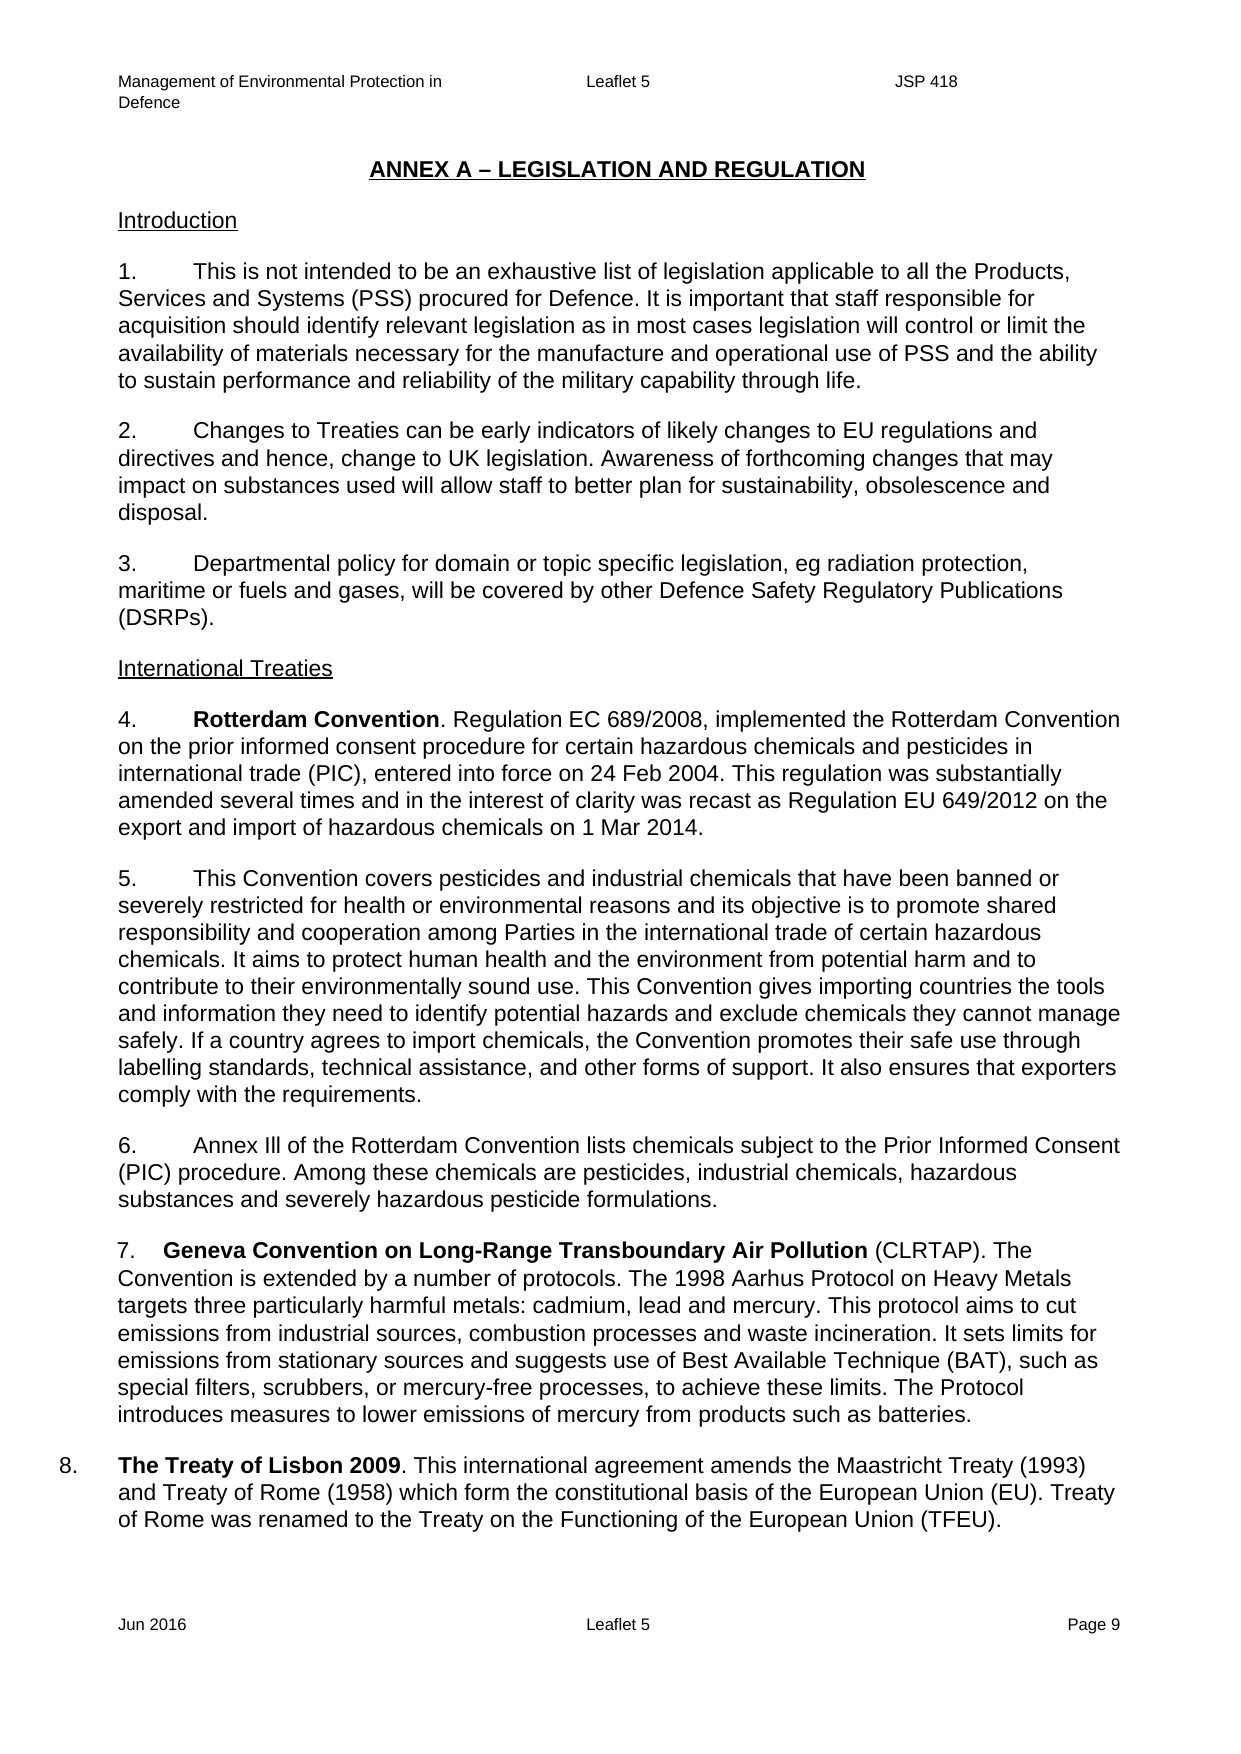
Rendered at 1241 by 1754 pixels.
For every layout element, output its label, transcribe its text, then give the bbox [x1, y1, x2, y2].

list This is not intended to be an exhaustive list of legislation applicable to all the Products, Services and Systems (PSS) procured for Defence. It is important that staff responsible for acquisition should identify relevant legislation as in most cases legislation will control or limit the availability of materials necessary for the manufacture and operational use of PSS and the ability to sustain performance and reliability of the military capability through life. [118, 258, 1123, 393]
list Rotterdam Convention. Regulation EC 689/2008, implemented the Rotterdam Convention on the prior informed consent procedure for certain hazardous chemicals and pesticides in international trade (PIC), entered into force on 24 Feb 2004. This regulation was substantially amended several times and in the interest of clarity was recast as Regulation EU 649/2012 on the export and import of hazardous chemicals on 1 Mar 2014. [118, 706, 1123, 840]
list Changes to Treaties can be early indicators of likely changes to EU regulations and directives and hence, change to UK legislation. Awareness of forthcoming changes that may impact on substances used will allow staff to better plan for sustainability, obsolescence and disposal. [118, 417, 1123, 525]
subtitle ANNEX A – LEGISLATION AND REGULATION [122, 156, 1119, 182]
text Convention is extended by a number of protocols. The 1998 Aarhus Protocol on Heavy Metals targets three particularly harmful metals: cadmium, lead and mercury. This protocol aims to cut emissions from industrial sources, combustion processes and waste incineration. It sets limits for emissions from stationary sources and suggests use of Best Available Technique (BAT), such as special filters, scrubbers, or mercury-free processes, to achieve these limits. The Protocol introduces measures to lower emissions of mercury from products such as batteries. [117, 1265, 1123, 1427]
subtitle 7. Geneva Convention on Long-Range Transboundary Air Pollution (CLRTAP). The [116, 1237, 1170, 1263]
list Departmental policy for domain or topic specific legislation, eg radiation protection, maritime or fuels and gases, will be covered by other Defence Safety Regulatory Publications (DSRPs). [118, 549, 1123, 630]
list The Treaty of Lisbon 2009. This international agreement amends the Maastricht Treaty (1993) and Treaty of Rome (1958) which form the constitutional basis of the European Union (EU). Treaty of Rome was renamed to the Treaty on the Functioning of the European Union (TFEU). [59, 1452, 1123, 1532]
list This Convention covers pesticides and industrial chemicals that have been banned or severely restricted for health or environmental reasons and its objective is to promote shared responsibility and cooperation among Parties in the international trade of certain hazardous chemicals. It aims to protect human health and the environment from potential harm and to contribute to their environmentally sound use. This Convention gives importing countries the tools and information they need to identify potential hazards and exclude chemicals they cannot manage safely. If a country agrees to import chemicals, the Convention promotes their safe use through labelling standards, technical assistance, and other forms of support. It also ensures that exporters comply with the requirements. [118, 865, 1123, 1108]
list Annex Ill of the Rotterdam Convention lists chemicals subject to the Prior Informed Consent (PIC) procedure. Among these chemicals are pesticides, industrial chemicals, hazardous substances and severely hazardous pesticide formulations. [118, 1132, 1123, 1213]
subtitle International Treaties [117, 654, 1170, 681]
subtitle Introduction [117, 207, 1170, 234]
